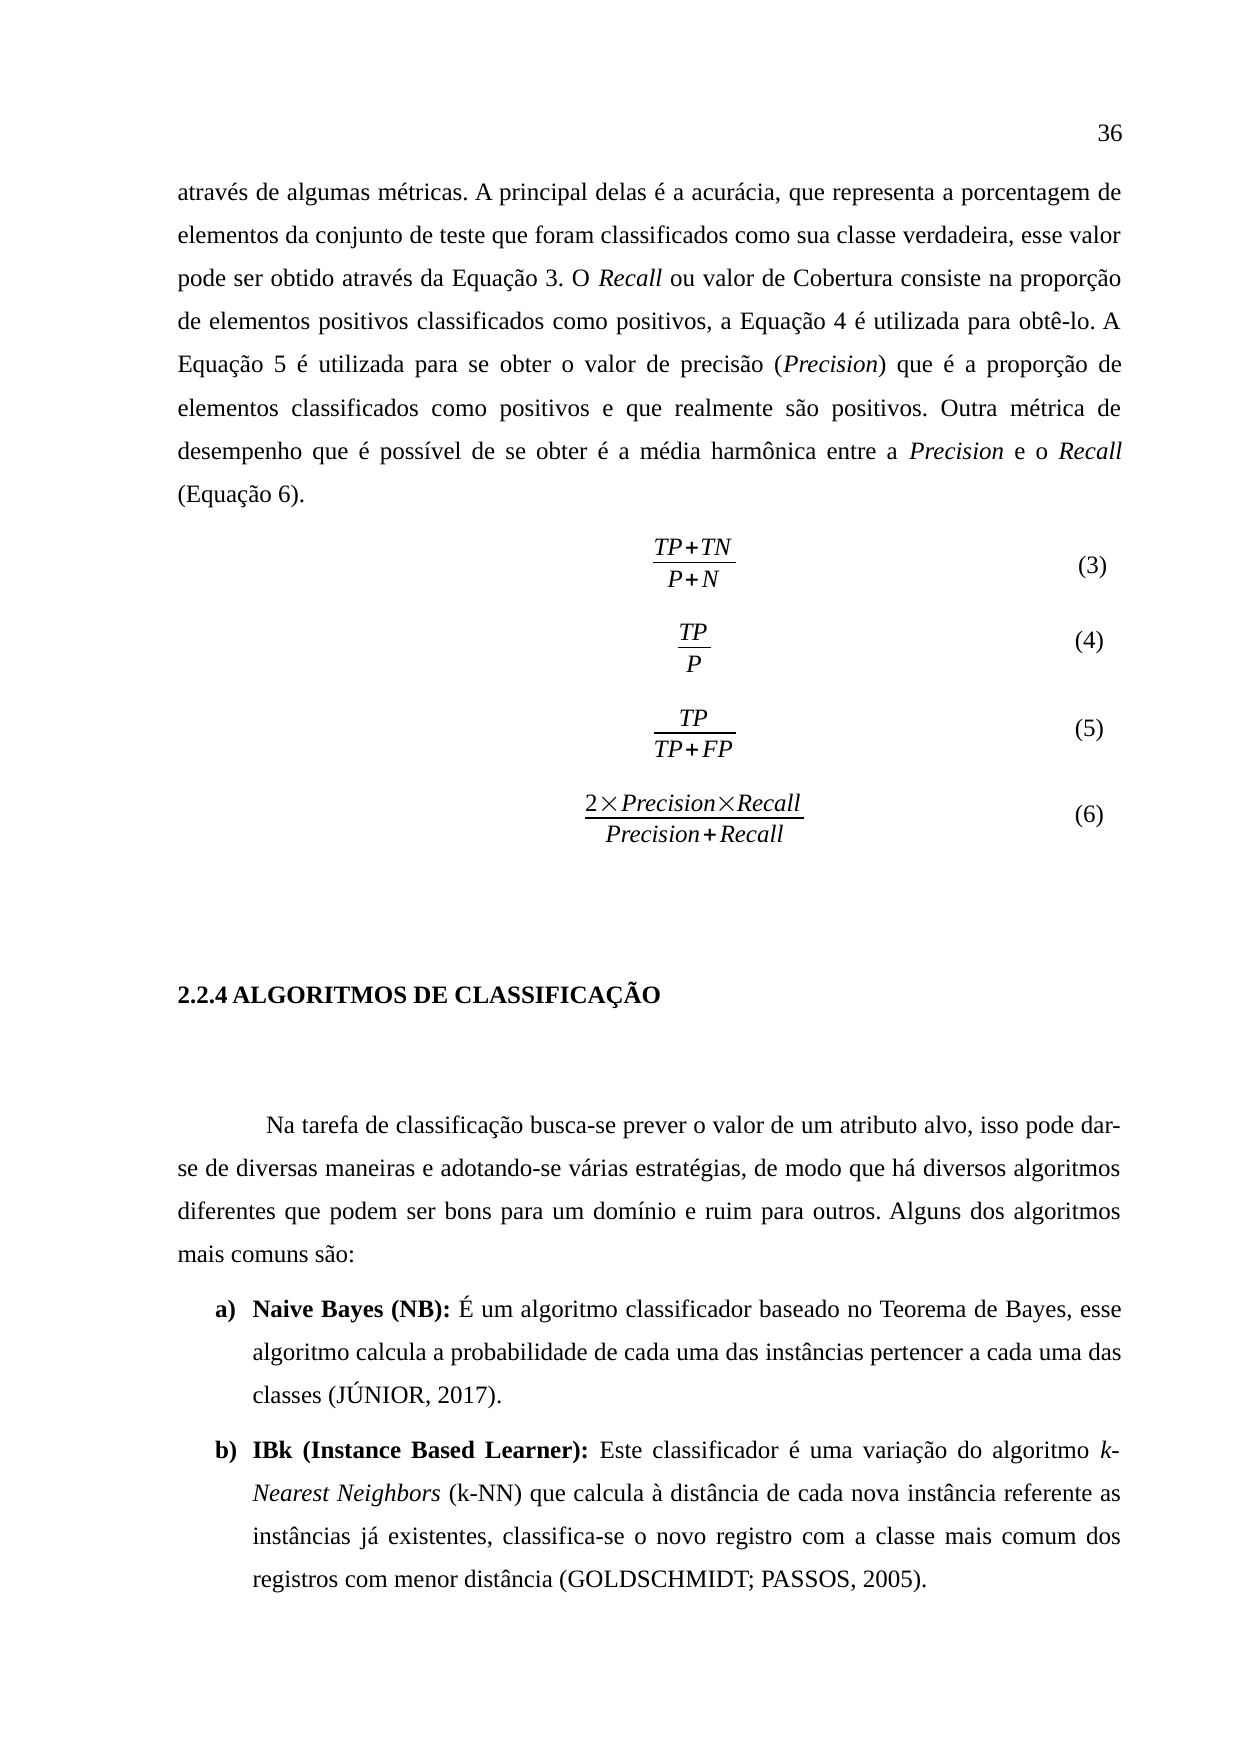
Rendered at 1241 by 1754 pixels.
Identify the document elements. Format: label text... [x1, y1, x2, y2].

list Naive Bayes (NB): É um algoritmo classificador baseado no Teorema de Bayes, esse algoritmo calcula a probabilidade de cada uma das instâncias pertencer a cada uma das classes (JÚNIOR, 2017). [215, 1294, 1122, 1409]
text Na tarefa de classificação busca-se prever o valor de um atributo alvo, isso pode dar-se de diversas maneiras e adotando-se várias estratégias, de modo que há diversos algoritmos diferentes que podem ser bons para um domínio e ruim para outros. Alguns dos algoritmos mais comuns são: [177, 1110, 1122, 1268]
text Para Han, Kamber e Pei (2001), o Figura 1desempenho do classificador pode ser aferido através de algumas métricas. A principal delas é a acurácia, que representa a porcentagem de elementos da conjunto de teste que foram classificados como sua classe verdadeira, esse valor pode ser obtido através da Equação 3. O Recall ou valor de Cobertura consiste na proporção de elementos positivos classificados como positivos, a Equação 4 é utilizada para obtê-lo. A Equação 5 é utilizada para se obter o valor de precisão (Precision) que é a proporção de elementos classificados como positivos e que realmente são positivos. Outra métrica de desempenho que é possível de se obter é a média harmônica entre a Precision e o Recall (Equação 6). [177, 177, 1122, 508]
text 2.2.4 Algoritmos de Classificação [177, 981, 1122, 1009]
list IBk (Instance Based Learner): Este classificador é uma variação do algoritmo k-Nearest Neighbors (k-NN) que calcula à distância de cada nova instância referente as instâncias já existentes, classifica-se o novo registro com a classe mais comum dos registros com menor distância (GOLDSCHMIDT; PASSOS, 2005). [215, 1435, 1122, 1593]
